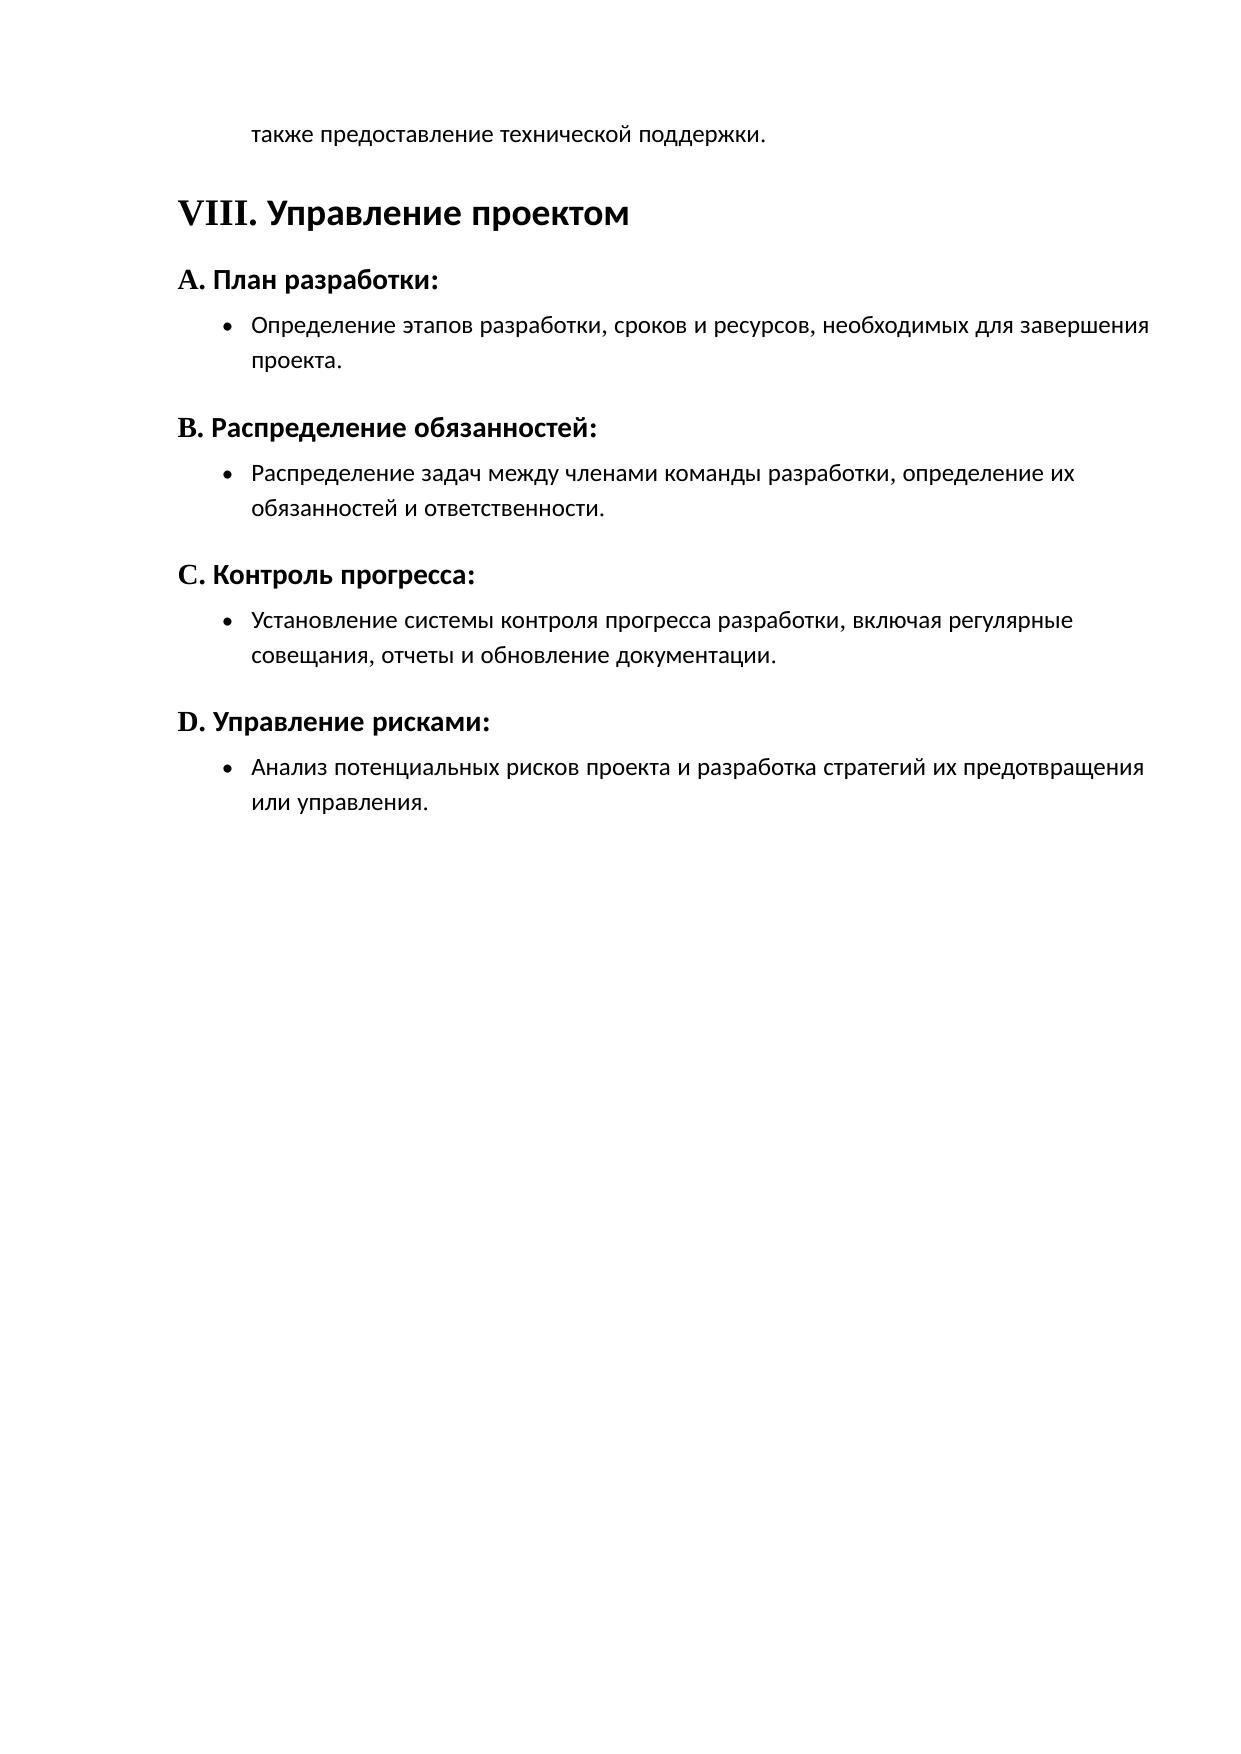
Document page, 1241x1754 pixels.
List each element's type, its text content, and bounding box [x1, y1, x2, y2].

list Установление системы контроля прогресса разработки, включая регулярные совещания, отчеты и обновление документации. [222, 604, 1152, 670]
list Распределение задач между членами команды разработки, определение их обязанностей и ответственности. [222, 457, 1152, 522]
text C. Контроль прогресса: [177, 556, 1152, 592]
text VIII. Управление проектом [177, 188, 1152, 234]
text D. Управление рисками: [177, 703, 1152, 739]
list Анализ потенциальных рисков проекта и разработка стратегий их предотвращения или управления. [222, 751, 1152, 817]
list Определение этапов разработки, сроков и ресурсов, необходимых для завершения проекта. [222, 309, 1152, 375]
text A. План разработки: [177, 261, 1152, 297]
list также предоставление технической поддержки. [222, 118, 1152, 149]
text B. Распределение обязанностей: [177, 409, 1152, 444]
